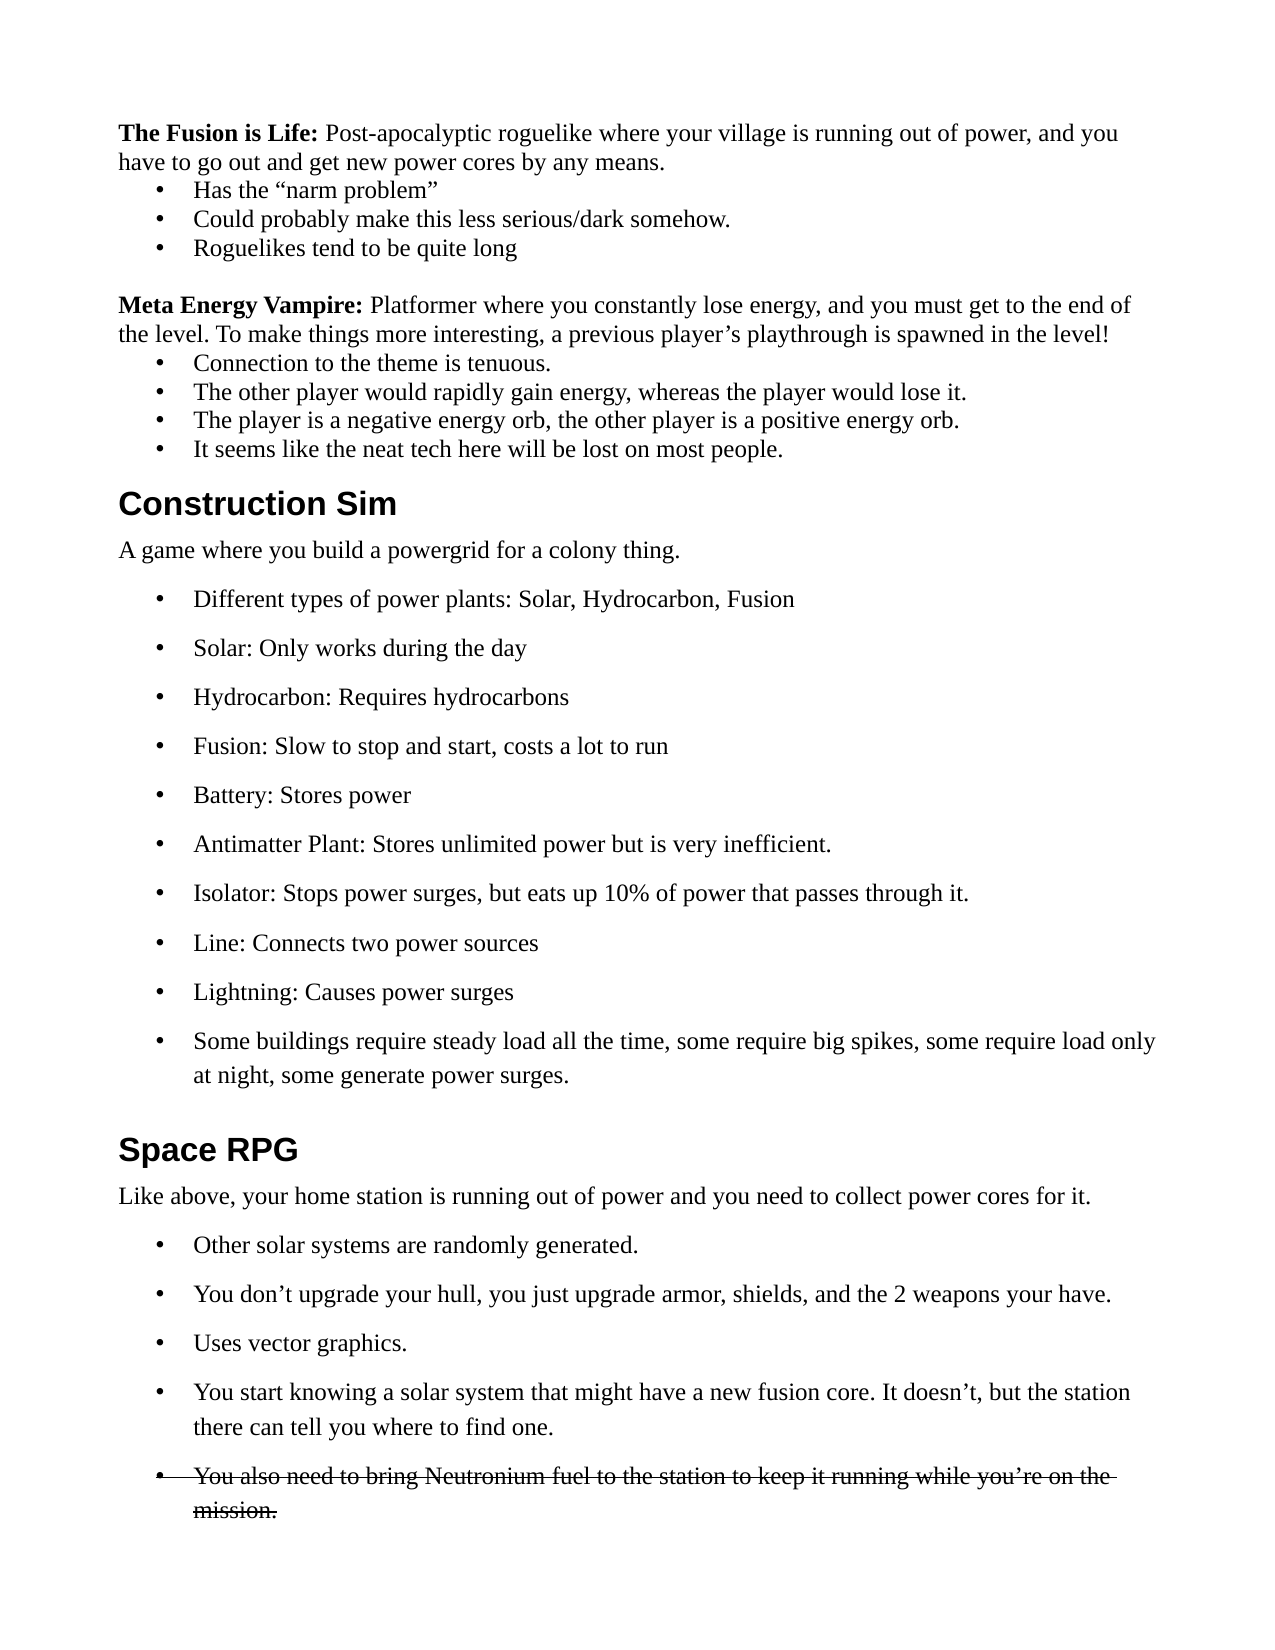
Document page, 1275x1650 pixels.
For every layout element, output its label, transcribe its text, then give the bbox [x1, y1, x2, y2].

text Like above, your home station is running out of power and you need to collect power cores for it. [118, 1181, 1157, 1210]
list The other player would rapidly gain energy, whereas the player would lose it. [156, 377, 1157, 406]
list You start knowing a solar system that might have a new fusion core. It doesn’t, but the station there can tell you where to find one. [156, 1377, 1157, 1441]
list Different types of power plants: Solar, Hydrocarbon, Fusion [156, 584, 1157, 613]
list Hydrocarbon: Requires hydrocarbons [156, 682, 1157, 711]
list Fusion: Slow to stop and start, costs a lot to run [156, 731, 1157, 760]
subtitle Construction Sim [118, 484, 1157, 523]
text The Fusion is Life: Post-apocalyptic roguelike where your village is running out of power, and you have to go out and get new power cores by any means. [118, 118, 1157, 176]
list Could probably make this less serious/dark somehow. [156, 204, 1157, 233]
list You also need to bring Neutronium fuel to the station to keep it running while you’re on the mission. [156, 1461, 1157, 1524]
list Solar: Only works during the day [156, 633, 1157, 662]
list Connection to the theme is tenuous. [156, 348, 1157, 377]
subtitle Space RPG [118, 1130, 1157, 1169]
list Roguelikes tend to be quite long [156, 233, 1157, 262]
list Uses vector graphics. [156, 1328, 1157, 1357]
list Line: Connects two power sources [156, 928, 1157, 956]
list The player is a negative energy orb, the other player is a positive energy orb. [156, 406, 1157, 434]
list Battery: Stores power [156, 780, 1157, 809]
list Lightning: Causes power surges [156, 977, 1157, 1005]
text Meta Energy Vampire: Platformer where you constantly lose energy, and you must get to the end of the level. To make things more interesting, a previous player’s playthrough is spawned in the level! [118, 291, 1157, 348]
list Has the “narm problem” [156, 176, 1157, 204]
list Other solar systems are randomly generated. [156, 1230, 1157, 1259]
text A game where you build a powergrid for a colony thing. [118, 535, 1157, 564]
list Some buildings require steady load all the time, some require big spikes, some require load only at night, some generate power surges. [156, 1026, 1157, 1089]
list It seems like the neat tech here will be lost on most people. [156, 434, 1157, 463]
list You don’t upgrade your hull, you just upgrade armor, shields, and the 2 weapons your have. [156, 1279, 1157, 1308]
list Antimatter Plant: Stores unlimited power but is very inefficient. [156, 829, 1157, 858]
list Isolator: Stops power surges, but eats up 10% of power that passes through it. [156, 878, 1157, 907]
